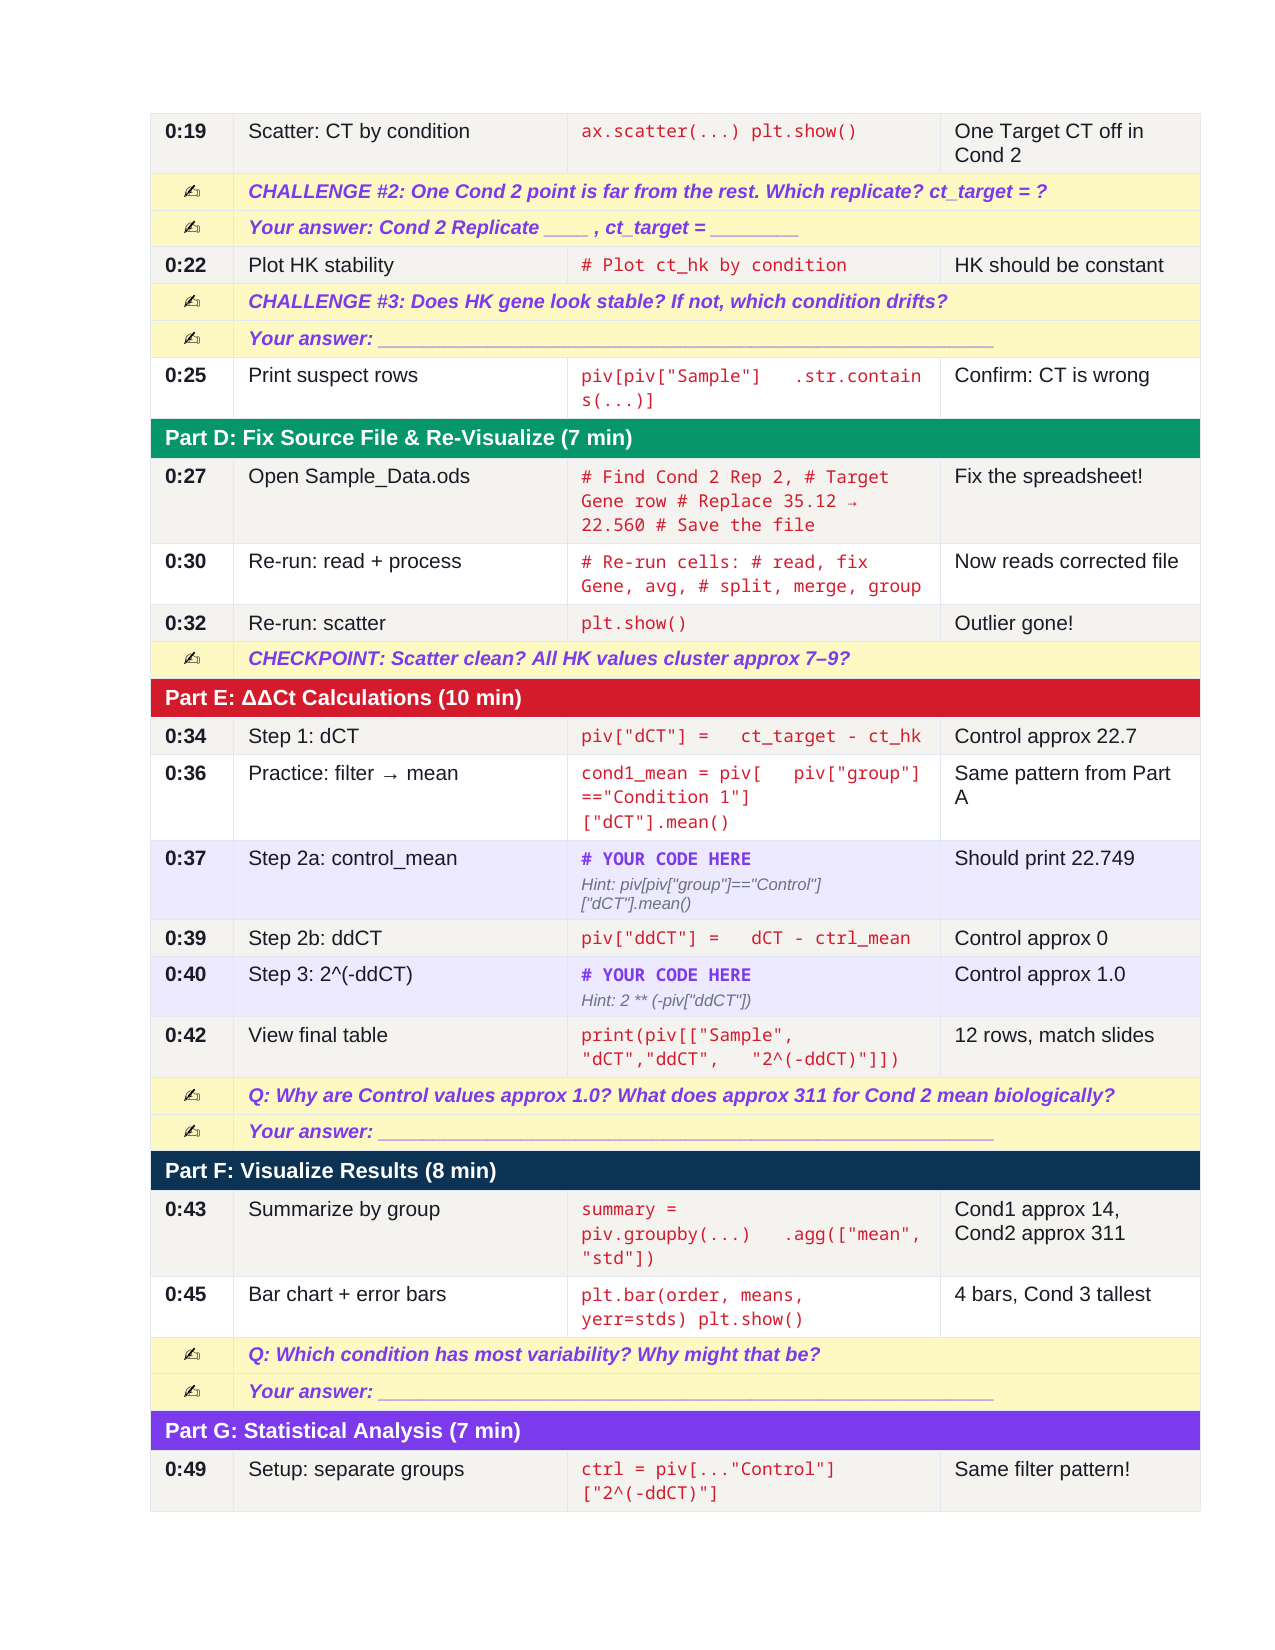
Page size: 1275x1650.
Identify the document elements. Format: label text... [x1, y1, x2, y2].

table_cell # Re-run cells: # read, fix Gene, avg, # split, merge, group [568, 544, 940, 604]
table_cell Same filter pattern! [941, 1451, 1200, 1511]
table_cell piv["dCT"] = ct_target - ct_hk [568, 719, 940, 754]
table_cell # YOUR CODE HERE Hint: 2 ** (-piv["ddCT"]) [568, 957, 940, 1016]
table_cell ax.scatter(...) plt.show() [568, 114, 940, 173]
table_cell Part F: Visualize Results (8 min) [151, 1151, 1200, 1190]
table_cell Confirm: CT is wrong [941, 358, 1200, 418]
table_cell ✍ [151, 284, 233, 320]
table_cell Step 1: dCT [234, 719, 567, 754]
table_cell ✍ [151, 1338, 233, 1373]
table_cell # Plot ct_hk by condition [568, 247, 940, 283]
table_cell Fix the spreadsheet! [941, 459, 1200, 543]
table_cell View final table [234, 1017, 567, 1077]
table_cell # YOUR CODE HERE Hint: piv[piv["group"]=="Control"]["dCT"].mean() [568, 841, 940, 919]
table_cell Your answer: ________________________________________________________ [234, 1374, 1200, 1410]
table_cell 0:37 [151, 841, 233, 919]
table_cell Part E: ΔΔCt Calculations (10 min) [151, 679, 1200, 717]
table_cell CHECKPOINT: Scatter clean? All HK values cluster approx 7–9? [234, 642, 1200, 677]
table_cell 0:36 [151, 755, 233, 839]
table_cell Cond1 approx 14, Cond2 approx 311 [941, 1191, 1200, 1276]
table_cell Plot HK stability [234, 247, 567, 283]
table_cell Step 2b: ddCT [234, 920, 567, 956]
table_cell piv["ddCT"] = dCT - ctrl_mean [568, 920, 940, 956]
table_cell 0:22 [151, 247, 233, 283]
table_cell 0:25 [151, 358, 233, 418]
table_cell Q: Which condition has most variability? Why might that be? [234, 1338, 1200, 1373]
table_cell Your answer: Cond 2 Replicate ____ , ct_target = ________ [234, 211, 1200, 246]
table_cell 0:34 [151, 719, 233, 754]
table_cell 0:27 [151, 459, 233, 543]
table_cell CHALLENGE #3: Does HK gene look stable? If not, which condition drifts? [234, 284, 1200, 320]
table_cell plt.show() [568, 605, 940, 641]
table_cell 0:30 [151, 544, 233, 604]
table_cell Step 2a: control_mean [234, 841, 567, 919]
table_cell 12 rows, match slides [941, 1017, 1200, 1077]
table_cell Now reads corrected file [941, 544, 1200, 604]
table_cell Control approx 0 [941, 920, 1200, 956]
table_cell ✍ [151, 1115, 233, 1150]
table_cell ✍ [151, 211, 233, 246]
table_cell ✍ [151, 174, 233, 210]
table_cell 0:45 [151, 1277, 233, 1337]
table_cell ctrl = piv[..."Control"] ["2^(-ddCT)"] [568, 1451, 940, 1511]
table_cell Setup: separate groups [234, 1451, 567, 1511]
table_cell plt.bar(order, means, yerr=stds) plt.show() [568, 1277, 940, 1337]
table_cell CHALLENGE #2: One Cond 2 point is far from the rest. Which replicate? ct_target = ? [234, 174, 1200, 210]
table_cell Same pattern from Part A [941, 755, 1200, 839]
table_cell Part G: Statistical Analysis (7 min) [151, 1411, 1200, 1450]
table_cell 0:40 [151, 957, 233, 1016]
table_cell Summarize by group [234, 1191, 567, 1276]
table_cell Re-run: scatter [234, 605, 567, 641]
table_cell 0:39 [151, 920, 233, 956]
table_cell HK should be constant [941, 247, 1200, 283]
table_cell One Target CT off in Cond 2 [941, 114, 1200, 173]
table_cell ✍ [151, 321, 233, 357]
table_cell 0:42 [151, 1017, 233, 1077]
table_cell ✍ [151, 642, 233, 677]
table_cell 4 bars, Cond 3 tallest [941, 1277, 1200, 1337]
table_cell Q: Why are Control values approx 1.0? What does approx 311 for Cond 2 mean biologically? [234, 1078, 1200, 1114]
table_cell 0:43 [151, 1191, 233, 1276]
table_cell Open Sample_Data.ods [234, 459, 567, 543]
table_cell summary = piv.groupby(...) .agg(["mean","std"]) [568, 1191, 940, 1276]
table_cell print(piv[["Sample", "dCT","ddCT", "2^(-ddCT)"]]) [568, 1017, 940, 1077]
table_cell Should print 22.749 [941, 841, 1200, 919]
table_cell Your answer: ________________________________________________________ [234, 1115, 1200, 1150]
table_cell Control approx 1.0 [941, 957, 1200, 1016]
table_cell 0:32 [151, 605, 233, 641]
table_cell piv[piv["Sample"] .str.contains(...)] [568, 358, 940, 418]
table_cell Bar chart + error bars [234, 1277, 567, 1337]
table_cell ✍ [151, 1078, 233, 1114]
table_cell cond1_mean = piv[ piv["group"] =="Condition 1"] ["dCT"].mean() [568, 755, 940, 839]
table_cell 0:19 [151, 114, 233, 173]
table_cell 0:49 [151, 1451, 233, 1511]
table_cell Control approx 22.7 [941, 719, 1200, 754]
table_cell # Find Cond 2 Rep 2, # Target Gene row # Replace 35.12 → 22.560 # Save the file [568, 459, 940, 543]
table_cell Your answer: ________________________________________________________ [234, 321, 1200, 357]
table_cell ✍ [151, 1374, 233, 1410]
table_cell Scatter: CT by condition [234, 114, 567, 173]
table_cell Re-run: read + process [234, 544, 567, 604]
table_cell Print suspect rows [234, 358, 567, 418]
table_cell Part D: Fix Source File & Re-Visualize (7 min) [151, 419, 1200, 458]
table_cell Practice: filter → mean [234, 755, 567, 839]
table_cell Step 3: 2^(-ddCT) [234, 957, 567, 1016]
table_cell Outlier gone! [941, 605, 1200, 641]
